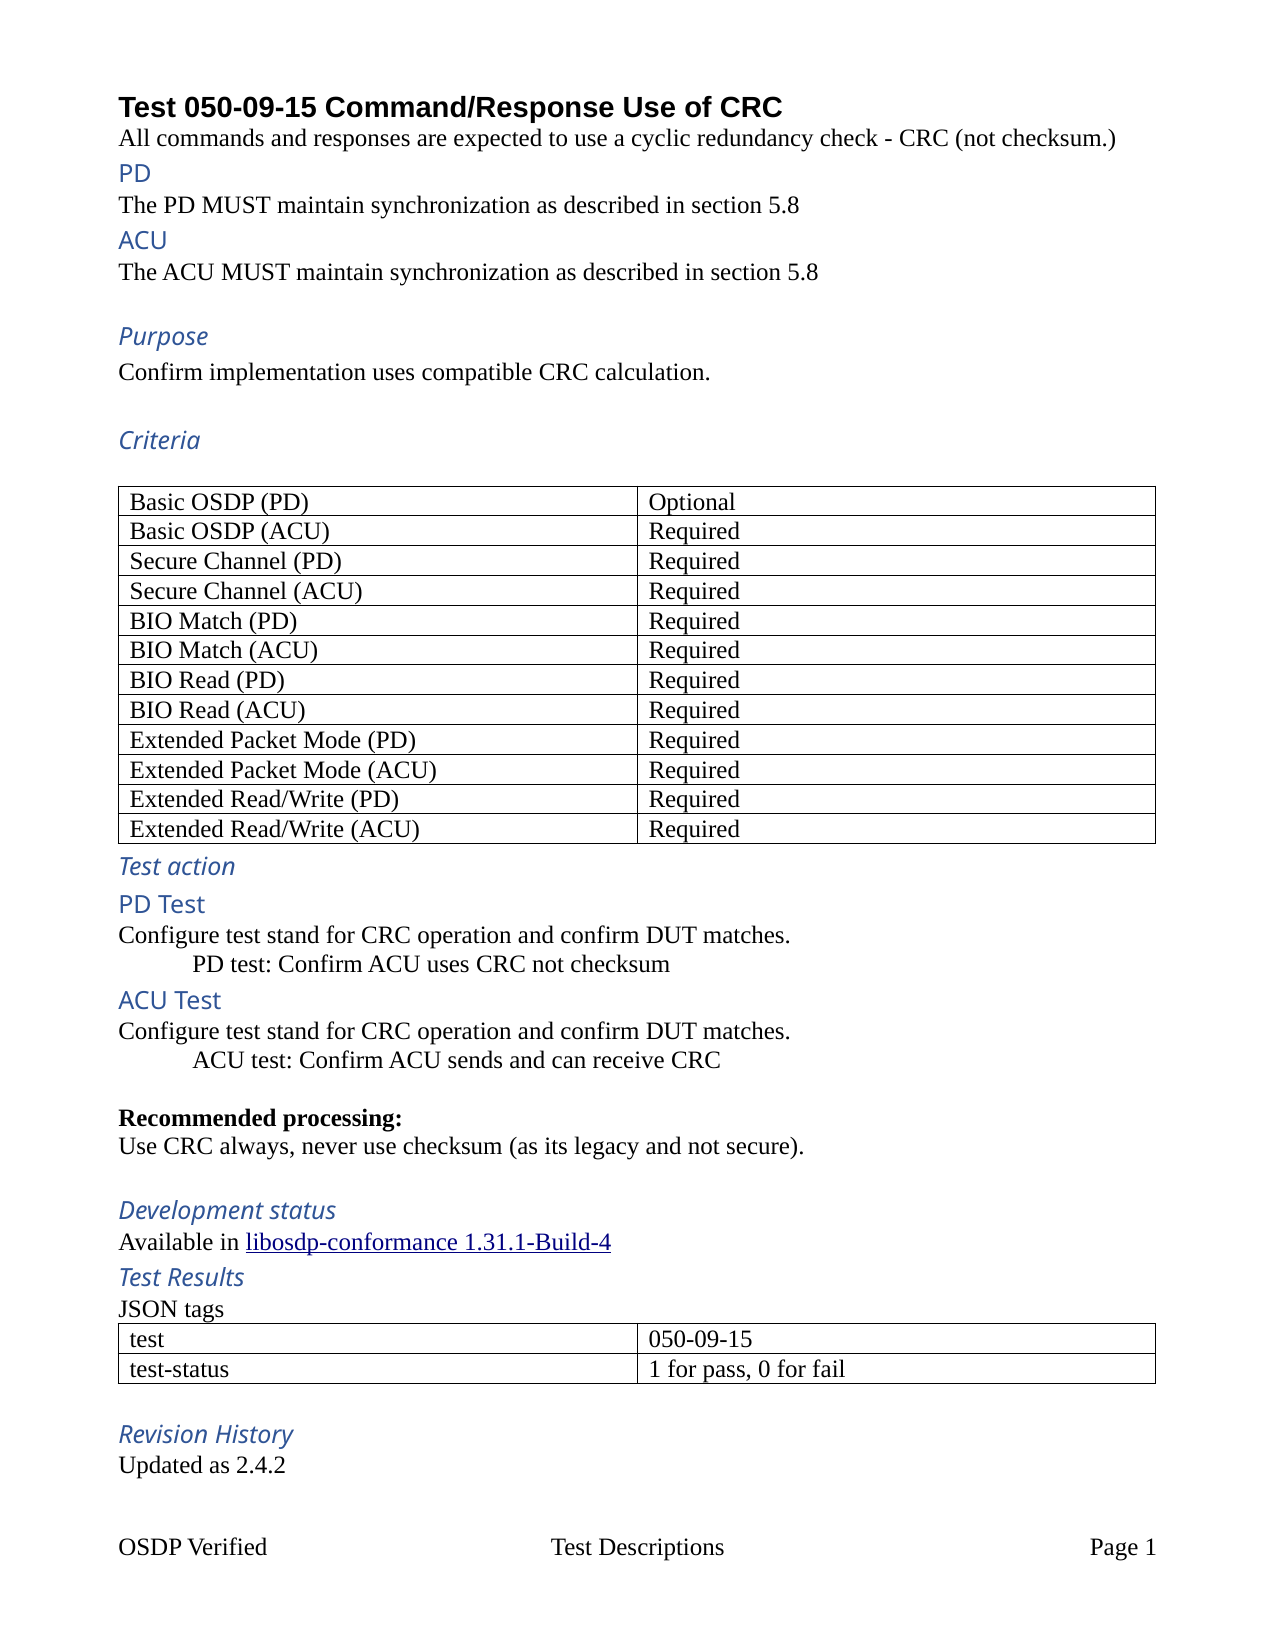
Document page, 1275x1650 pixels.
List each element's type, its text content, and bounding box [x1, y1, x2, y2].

table_cell Required [638, 606, 1155, 634]
text Configure test stand for CRC operation and confirm DUT matches. [118, 1016, 1157, 1045]
text Configure test stand for CRC operation and confirm DUT matches. [118, 921, 1157, 949]
subtitle Criteria [118, 423, 1157, 457]
table_header test [119, 1324, 637, 1353]
table_cell Required [638, 576, 1155, 605]
subtitle PD Test [118, 887, 1157, 921]
table_cell Secure Channel (ACU) [119, 576, 637, 605]
text Updated as 2.4.2 [118, 1450, 1157, 1479]
table_cell BIO Read (ACU) [119, 695, 637, 724]
table_header Basic OSDP (PD) [119, 487, 637, 515]
table_cell 1 for pass, 0 for fail [638, 1354, 1155, 1382]
text Available in libosdp-conformance 1.31.1-Build-4 [118, 1227, 1157, 1256]
table_cell Required [638, 725, 1155, 754]
table_header Optional [638, 487, 1155, 515]
subtitle ACU [118, 223, 1157, 257]
text The PD MUST maintain synchronization as described in section 5.8 [118, 190, 1157, 219]
table_cell Required [638, 546, 1155, 575]
table_cell Required [638, 695, 1155, 724]
subtitle Test Results [118, 1260, 1157, 1294]
table_cell Extended Packet Mode (PD) [119, 725, 637, 754]
subtitle Revision History [118, 1416, 1157, 1450]
table_cell BIO Match (ACU) [119, 636, 637, 664]
text Recommended processing: [118, 1103, 1157, 1131]
text The ACU MUST maintain synchronization as described in section 5.8 [118, 257, 1157, 286]
subtitle Test 050-09-15 Command/Response Use of CRC [118, 89, 1157, 123]
table_cell Required [638, 814, 1155, 843]
subtitle Confirm implementation uses compatible CRC calculation. [118, 357, 1157, 386]
table_cell Required [638, 636, 1155, 664]
table_cell BIO Read (PD) [119, 665, 637, 694]
subtitle PD [118, 156, 1157, 190]
text Use CRC always, never use checksum (as its legacy and not secure). [118, 1131, 1157, 1160]
subtitle ACU Test [118, 982, 1157, 1016]
subtitle Purpose [118, 319, 1157, 353]
table_cell Required [638, 516, 1155, 545]
table_cell Extended Read/Write (PD) [119, 785, 637, 813]
text All commands and responses are expected to use a cyclic redundancy check - CRC (not checksum.) [118, 123, 1157, 152]
table_cell Required [638, 785, 1155, 813]
table_cell Required [638, 755, 1155, 783]
table_cell BIO Match (PD) [119, 606, 637, 634]
table_cell Required [638, 665, 1155, 694]
table_cell Basic OSDP (ACU) [119, 516, 637, 545]
text ACU test: Confirm ACU sends and can receive CRC [118, 1045, 1157, 1074]
subtitle Test action [118, 848, 1157, 882]
text PD test: Confirm ACU uses CRC not checksum [118, 949, 1157, 978]
table_cell test-status [119, 1354, 637, 1382]
table_cell Secure Channel (PD) [119, 546, 637, 575]
table_cell Extended Read/Write (ACU) [119, 814, 637, 843]
subtitle Development status [118, 1193, 1157, 1227]
table_header 050-09-15 [638, 1324, 1155, 1353]
text JSON tags [118, 1294, 1157, 1323]
table_cell Extended Packet Mode (ACU) [119, 755, 637, 783]
